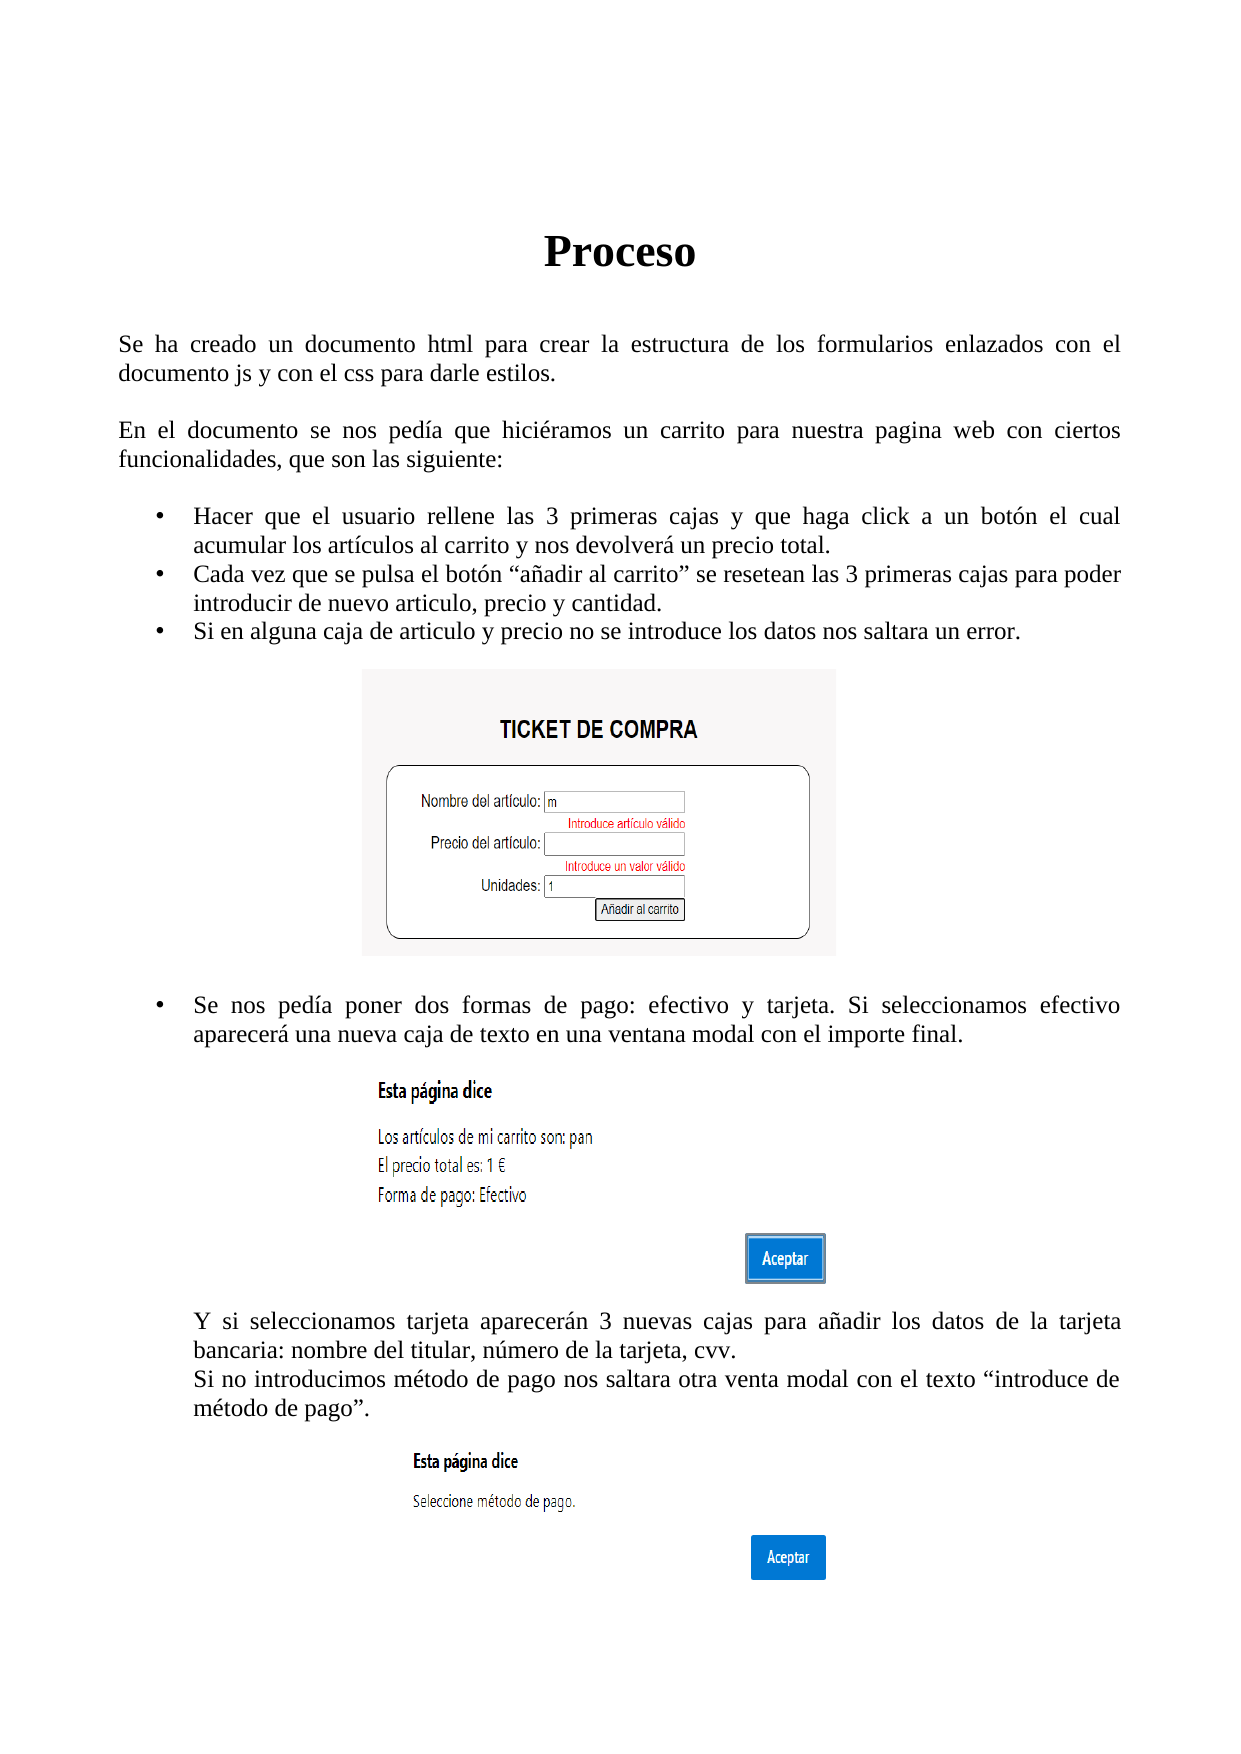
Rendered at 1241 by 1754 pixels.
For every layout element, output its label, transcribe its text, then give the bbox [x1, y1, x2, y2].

list Hacer que el usuario rellene las 3 primeras cajas y que haga click a un botón el cual acumular los artículos al carrito y nos devolverá un precio total. [156, 501, 1122, 559]
picture [361, 669, 837, 956]
text En el documento se nos pedía que hiciéramos un carrito para nuestra pagina web con ciertos funcionalidades, que son las siguiente: [118, 415, 1122, 473]
list Si no introducimos método de pago nos saltara otra venta modal con el texto “introduce de método de pago”. [156, 1364, 1122, 1421]
list Si en alguna caja de articulo y precio no se introduce los datos nos saltara un error. [156, 616, 1122, 645]
list Cada vez que se pulsa el botón “añadir al carrito” se resetean las 3 primeras cajas para poder introducir de nuevo articulo, precio y cantidad. [156, 559, 1122, 616]
list Se nos pedía poner dos formas de pago: efectivo y tarjeta. Si seleccionamos efectivo aparecerá una nueva caja de texto en una ventana modal con el importe final. [156, 990, 1122, 1048]
text Proceso [118, 223, 1122, 276]
picture [406, 1440, 834, 1586]
list Y si seleccionamos tarjeta aparecerán 3 nuevas cajas para añadir los datos de la tarjeta bancaria: nombre del titular, número de la tarjeta, cvv. [156, 1306, 1122, 1364]
picture [369, 1068, 836, 1295]
text Se ha creado un documento html para crear la estructura de los formularios enlazados con el documento js y con el css para darle estilos. [118, 329, 1122, 386]
